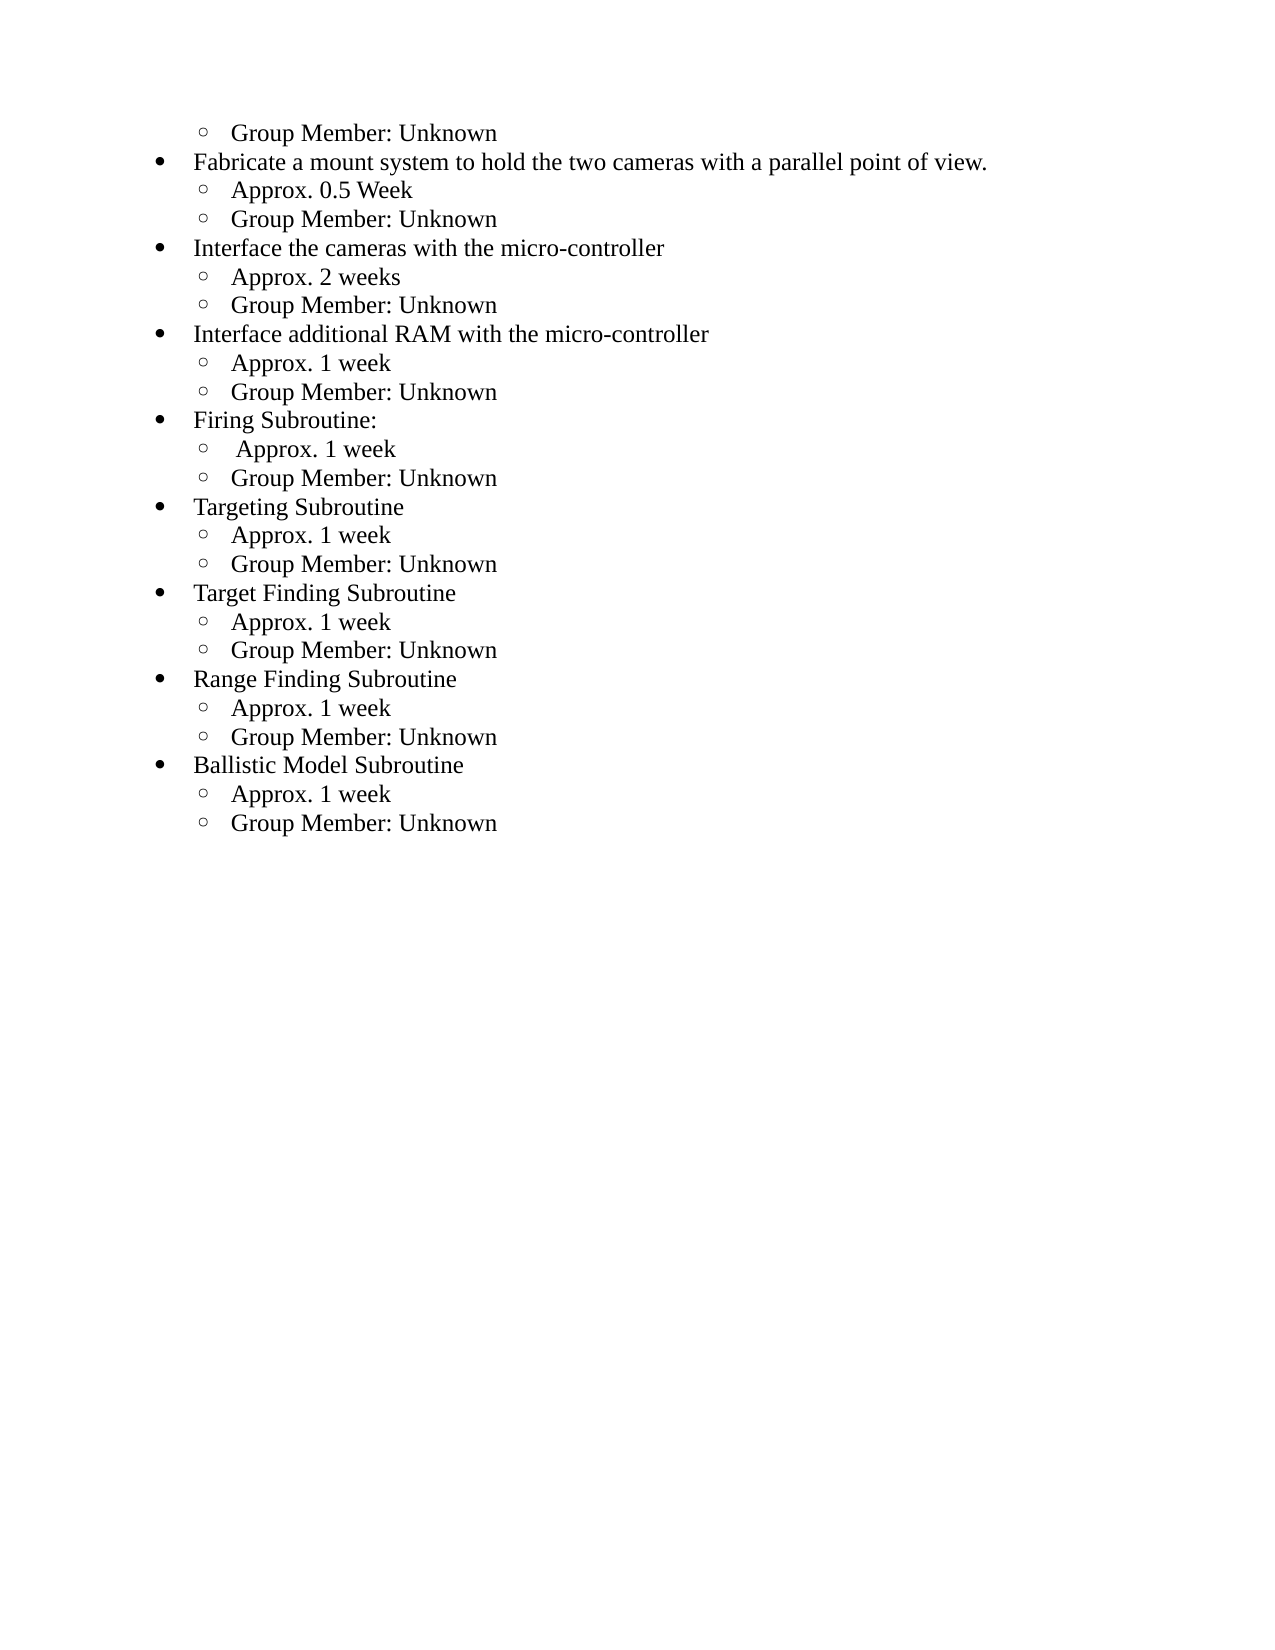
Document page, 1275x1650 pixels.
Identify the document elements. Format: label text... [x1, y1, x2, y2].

list Approx. 1 week [193, 779, 1157, 808]
list Approx. 1 week [193, 521, 1157, 549]
list Group Member: Unknown [193, 463, 1157, 492]
list Group Member: Unknown [193, 636, 1157, 664]
list Approx. 1 week [193, 693, 1157, 722]
list Group Member: Unknown [193, 808, 1157, 837]
list Targeting Subroutine [156, 492, 1157, 521]
list Group Member: Unknown [193, 291, 1157, 319]
list Interface the cameras with the micro-controller [156, 233, 1157, 262]
list Fabricate a mount system to hold the two cameras with a parallel point of view. [156, 147, 1157, 176]
list Group Member: Unknown [193, 118, 1157, 147]
list Firing Subroutine: [156, 406, 1157, 434]
list Target Finding Subroutine [156, 578, 1157, 607]
list Group Member: Unknown [193, 377, 1157, 406]
list Approx. 2 weeks [193, 262, 1157, 291]
list Approx. 1 week [193, 434, 1157, 463]
list Approx. 1 week [193, 348, 1157, 377]
list Group Member: Unknown [193, 204, 1157, 233]
list Ballistic Model Subroutine [156, 751, 1157, 779]
list Range Finding Subroutine [156, 664, 1157, 693]
list Approx. 1 week [193, 607, 1157, 636]
list Approx. 0.5 Week [193, 176, 1157, 204]
list Group Member: Unknown [193, 549, 1157, 578]
list Interface additional RAM with the micro-controller [156, 319, 1157, 348]
list Group Member: Unknown [193, 722, 1157, 751]
